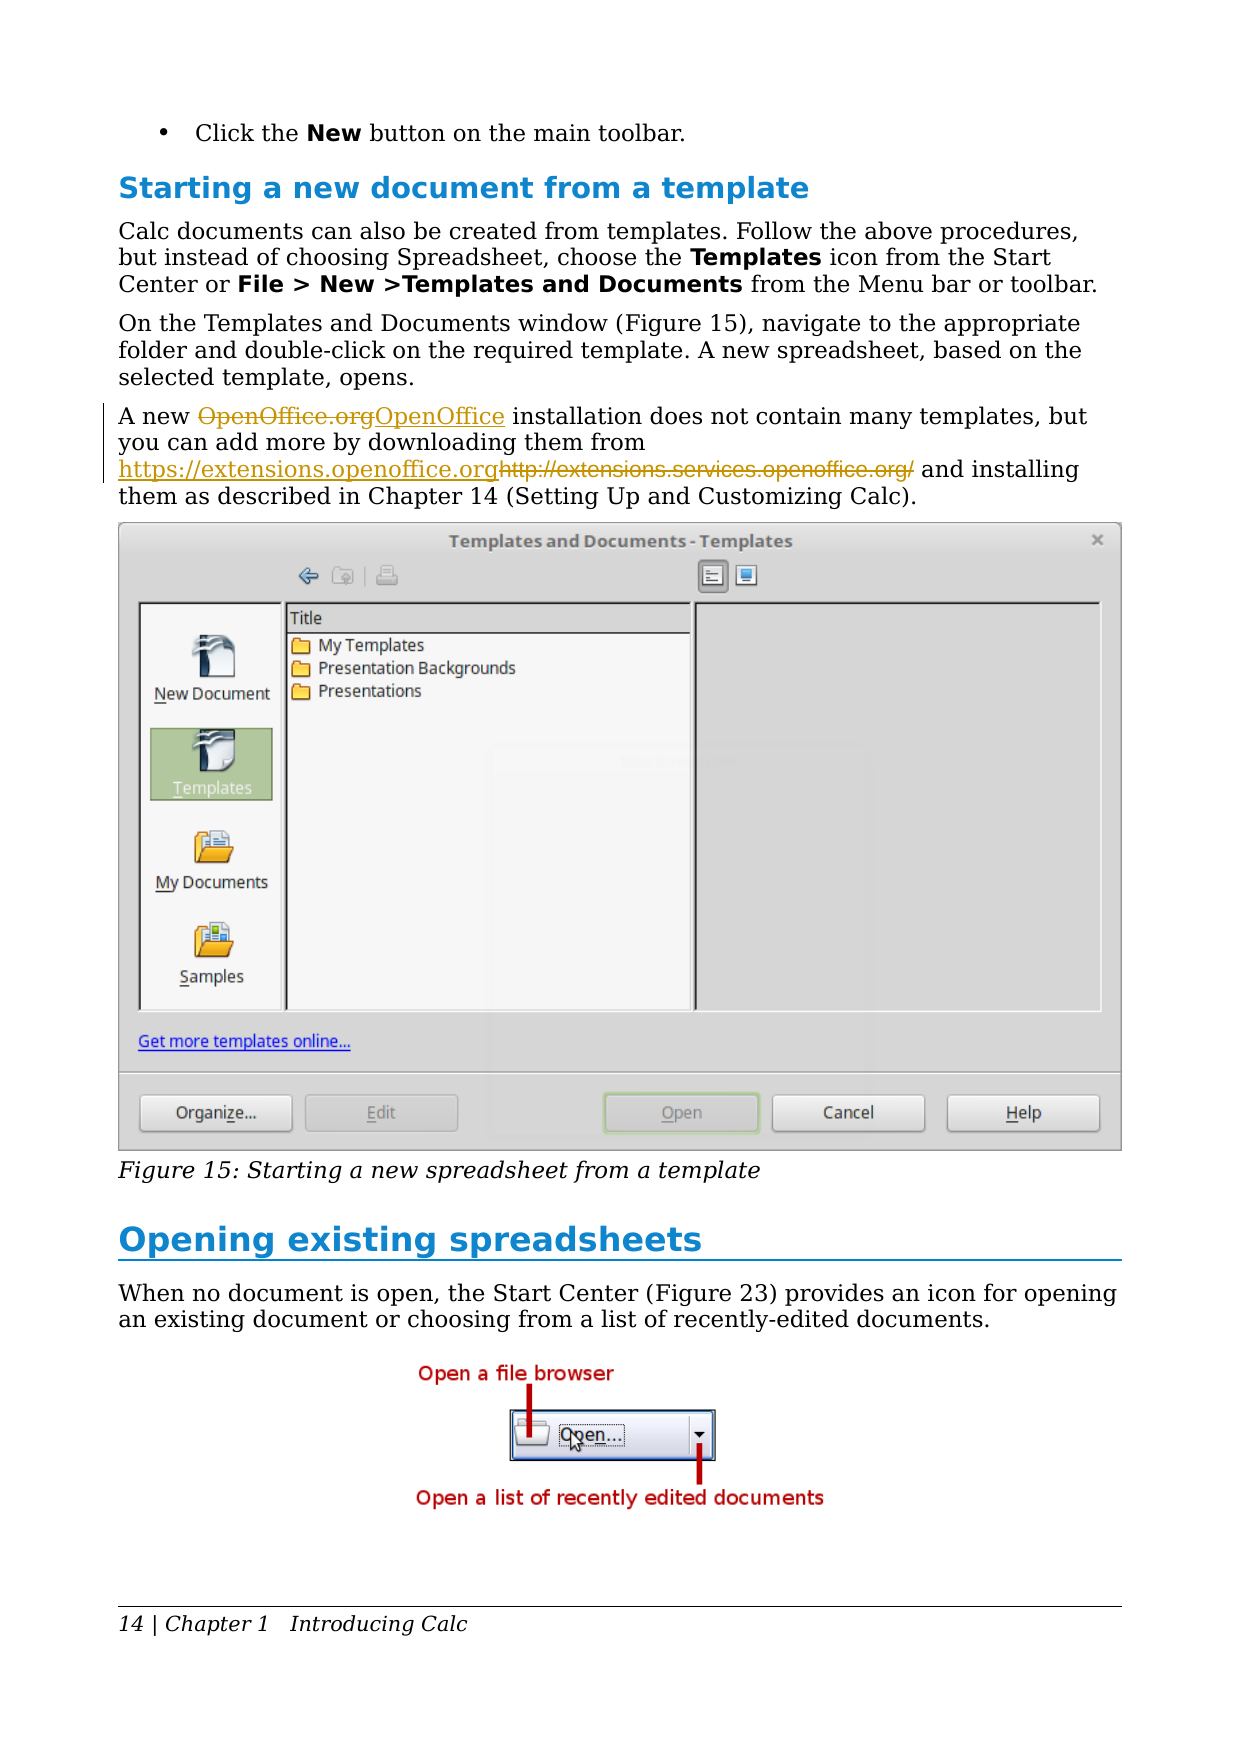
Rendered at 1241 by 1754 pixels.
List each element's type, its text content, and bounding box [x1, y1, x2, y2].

text On the Templates and Documents window (Figure 15), navigate to the appropriate folder and double-click on the required template. A new spreadsheet, based on the selected template, opens. [118, 310, 1122, 390]
text Calc documents can also be created from templates. Follow the above procedures, but instead of choosing Spreadsheet, choose the Templates icon from the Start Center or File > New >Templates and Documents from the Menu bar or toolbar. [118, 218, 1122, 298]
subtitle Starting a new document from a template [118, 171, 1122, 205]
text When no document is open, the Start Center (Figure 23) provides an icon for opening an existing document or choosing from a list of recently-edited documents. [118, 1280, 1122, 1333]
picture [118, 522, 1122, 1151]
picture [409, 1358, 831, 1516]
list Click the New button on the main toolbar. [156, 118, 1122, 147]
subtitle Opening existing spreadsheets [118, 1220, 1122, 1259]
text Figure 15: Starting a new spreadsheet from a template [118, 1157, 1122, 1184]
text A new OpenOffice installation does not contain many templates, but you can add more by downloading them from https://extensions.openoffice.org and installing them as described in Chapter 14 (Setting Up and Customizing Calc). [118, 403, 1122, 510]
